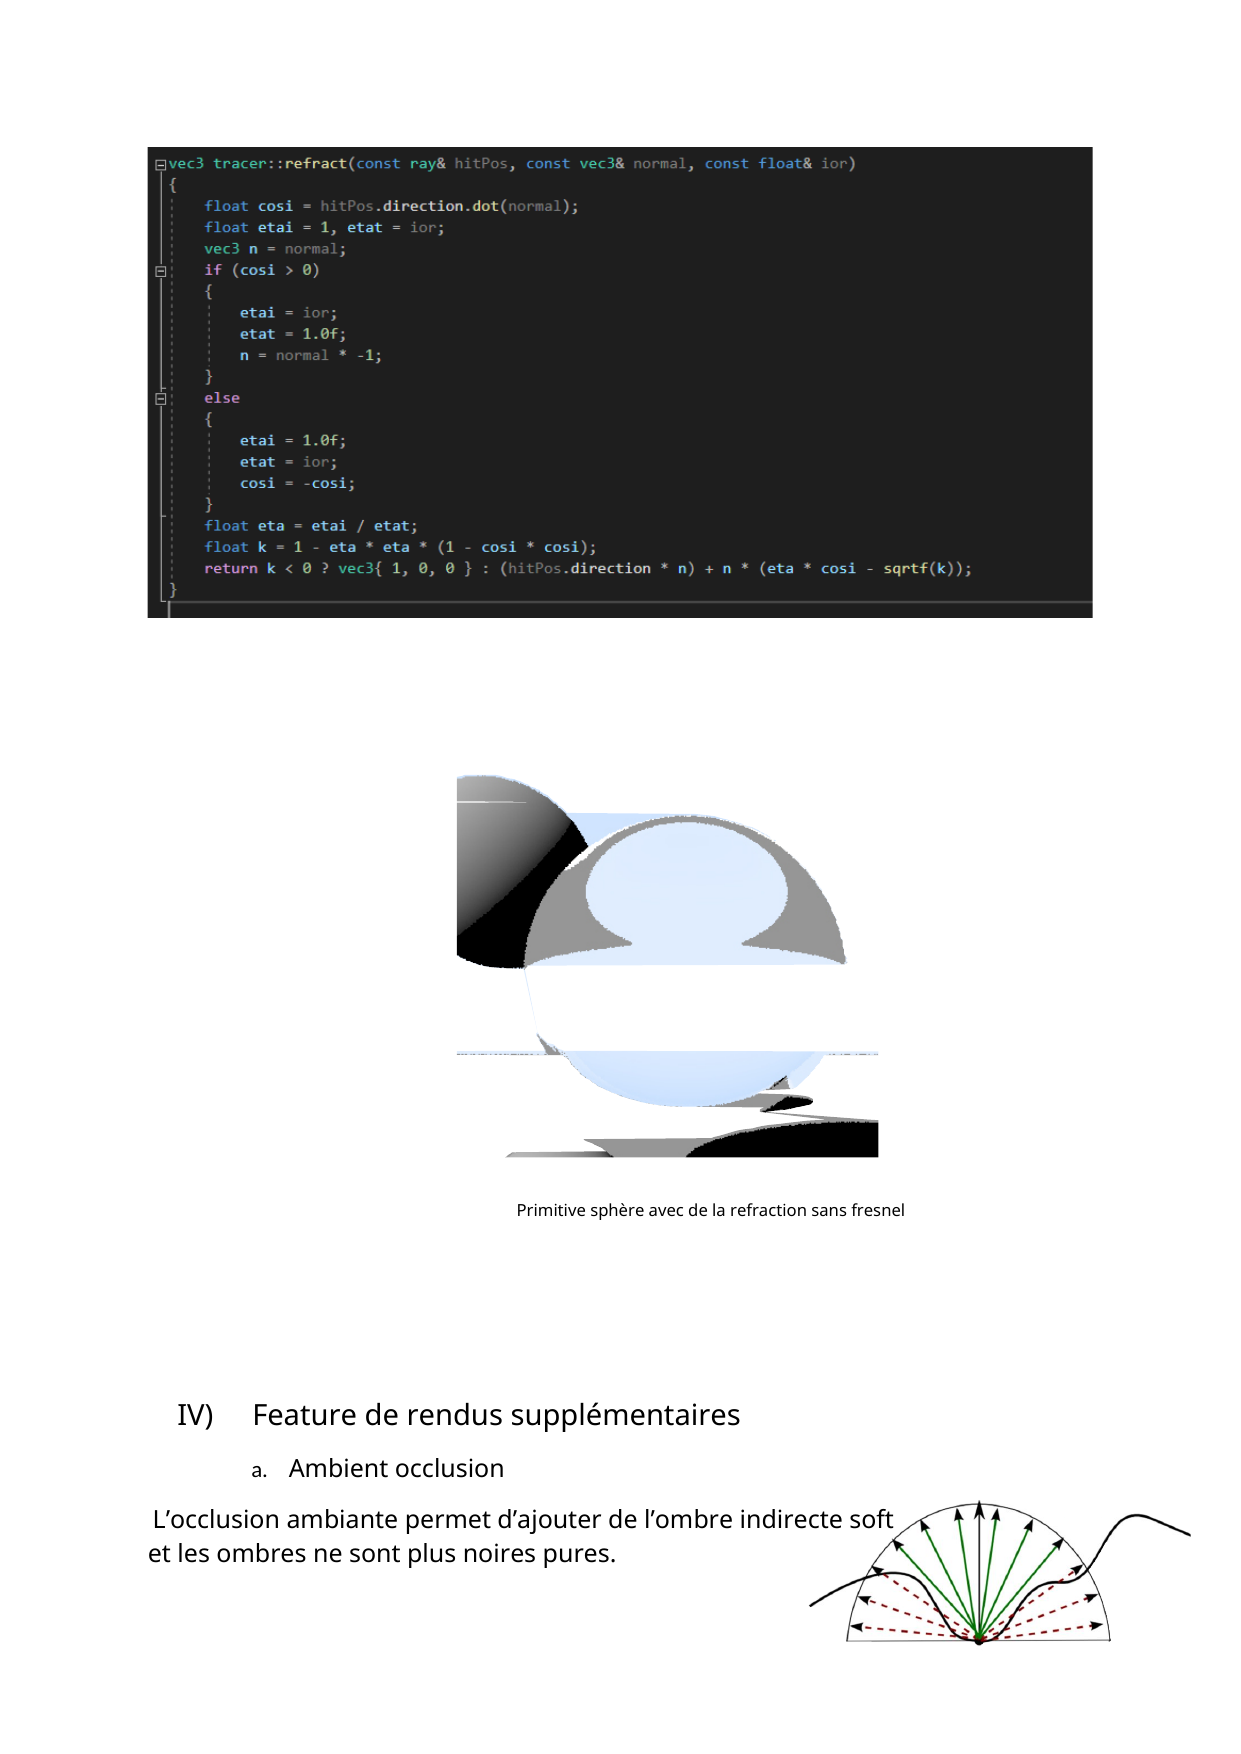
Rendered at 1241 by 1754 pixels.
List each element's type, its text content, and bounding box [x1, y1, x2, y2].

list Ambient occlusion [251, 1450, 1093, 1484]
list Feature de rendus supplémentaires [177, 1394, 1093, 1433]
text Primitive sphère avec de la refraction sans fresnel [148, 1189, 1093, 1224]
text L’occlusion ambiante permet d’ajouter de l’ombre indirecte soft et les ombres ne sont plus noires pures. [148, 1501, 977, 1570]
